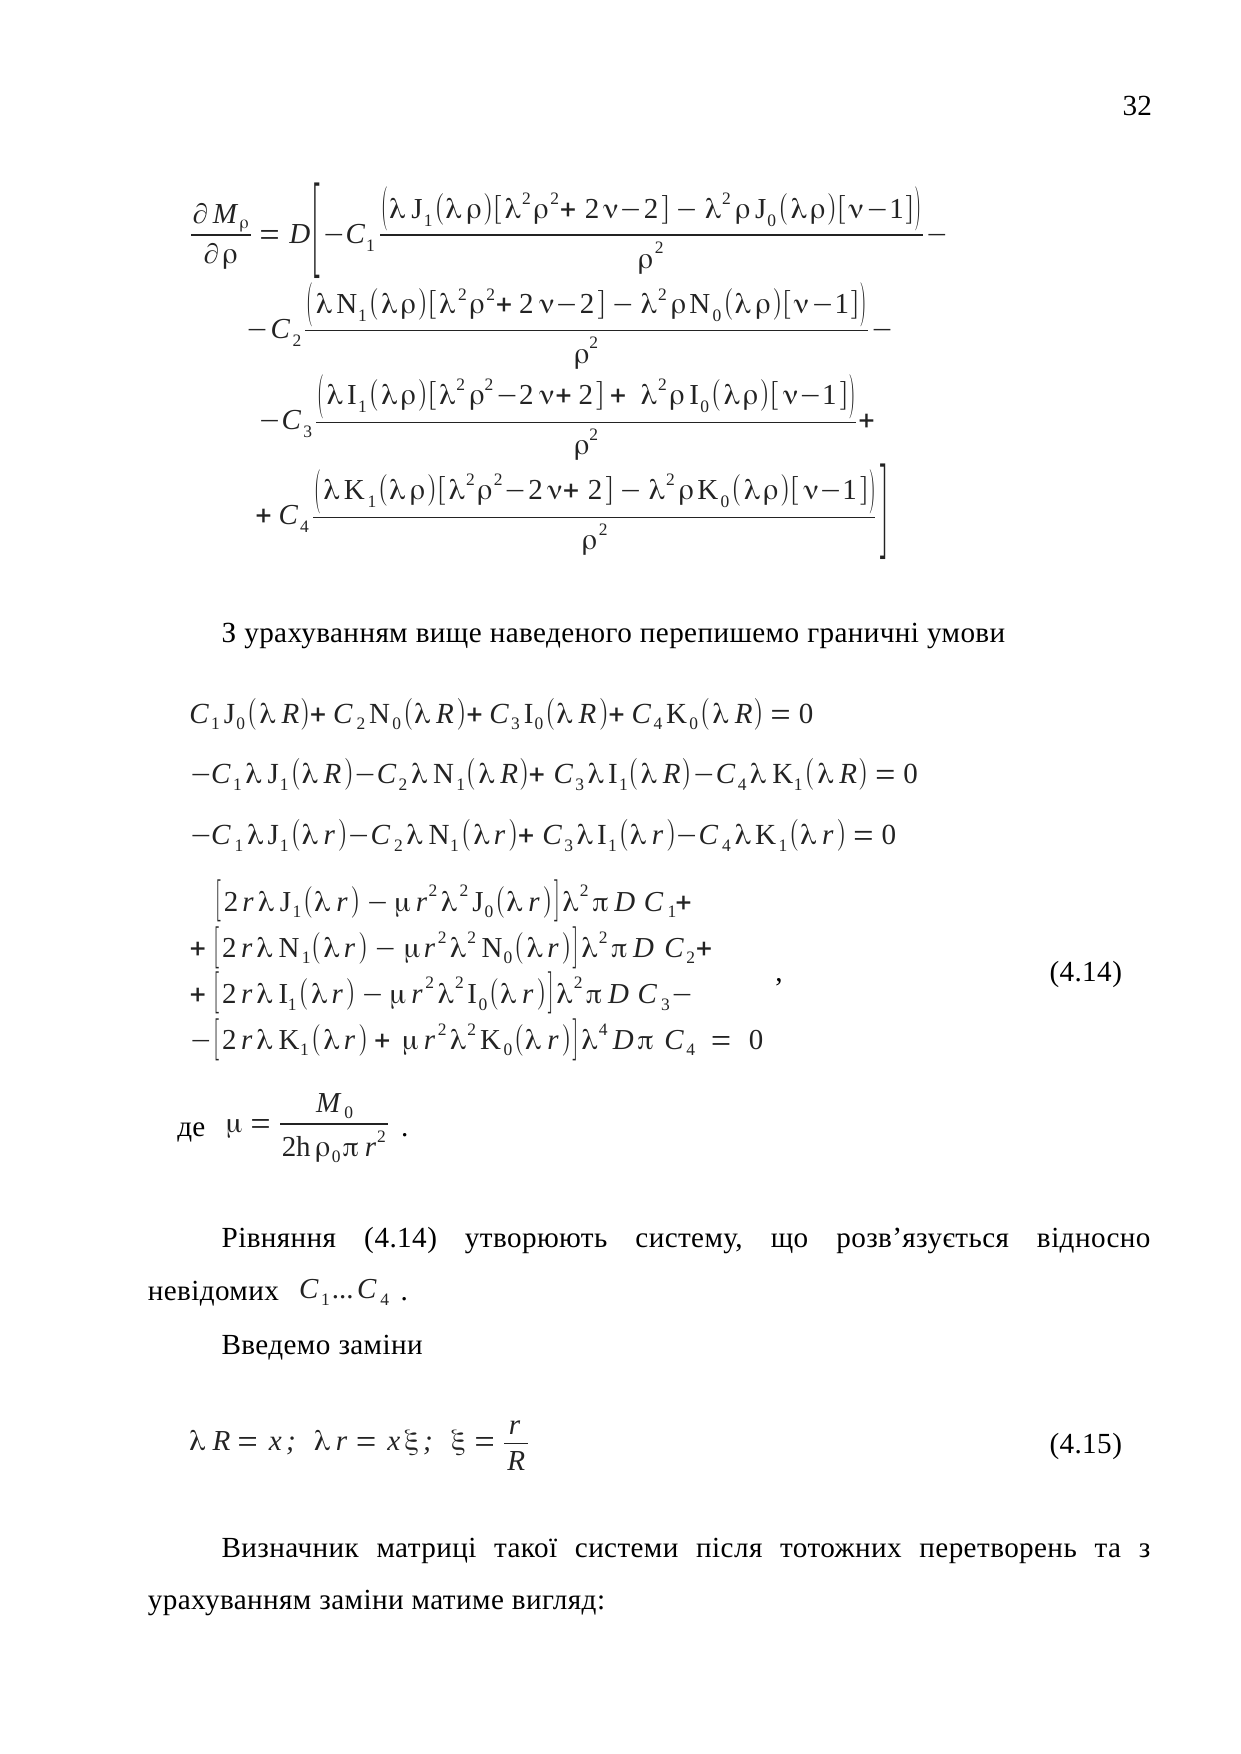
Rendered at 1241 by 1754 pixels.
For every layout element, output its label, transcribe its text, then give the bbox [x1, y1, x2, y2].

text Рівняння (4.14) утворюють систему, що розв’язується відносно невідомих . [148, 1220, 1152, 1308]
text Визначник матриці такої системи після тотожних перетворень та з урахуванням заміни матиме вигляд: [148, 1530, 1152, 1616]
text де . [148, 1056, 1152, 1196]
text Введемо заміни [148, 1327, 1152, 1361]
text , (4.14) [148, 849, 1152, 1056]
text З урахуванням вище наведеного перепишемо граничні умови [148, 615, 1152, 648]
text (4.15) [148, 1380, 1152, 1506]
